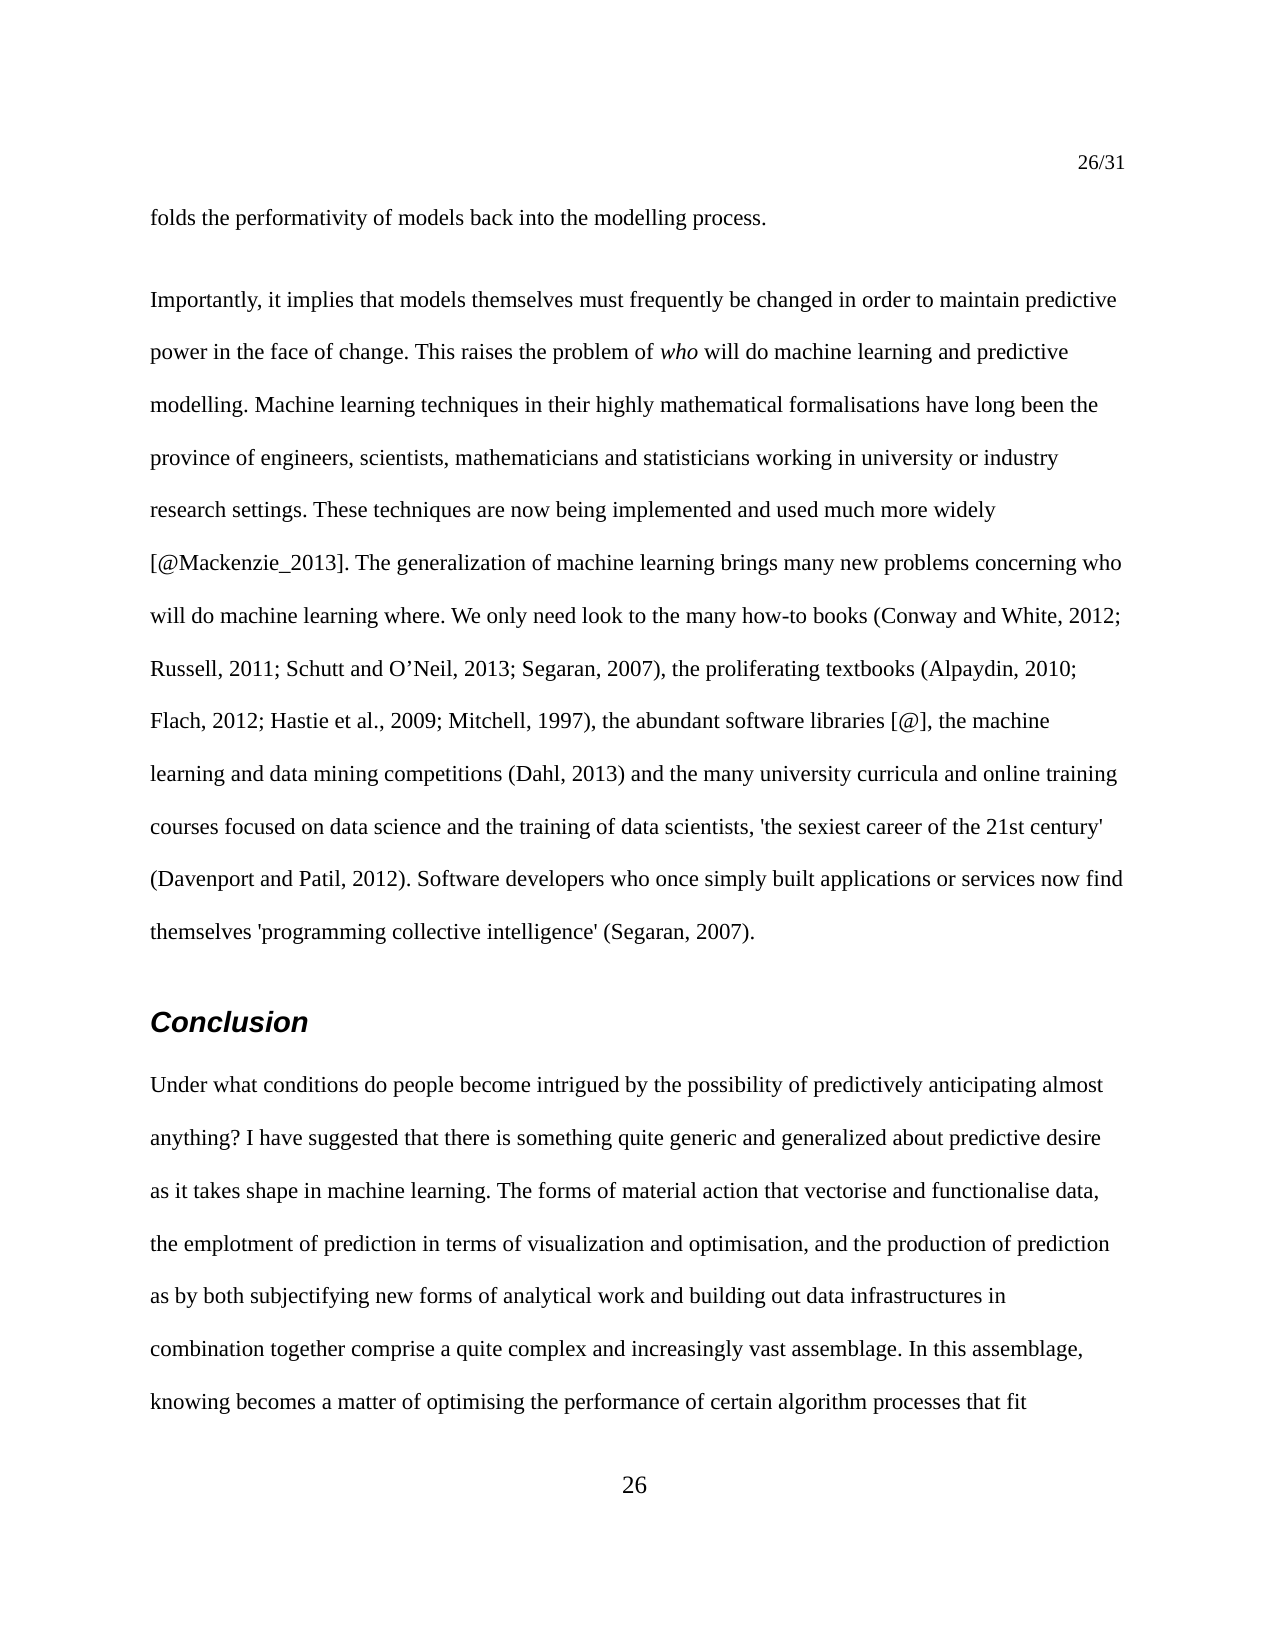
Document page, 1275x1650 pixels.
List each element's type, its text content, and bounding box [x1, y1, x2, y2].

text Under what conditions do people become intrigued by the possibility of predictively anticipating almost anything? I have suggested that there is something quite generic and generalized about predictive desire as it takes shape in machine learning. The forms of material action that vectorise and functionalise data, the emplotment of prediction in terms of visualization and optimisation, and the production of prediction as by both subjectifying new forms of analytical work and building out data infrastructures in combination together comprise a quite complex and increasingly vast assemblage. In this assemblage, knowing becomes a matter of optimising the performance of certain algorithm processes that fit [150, 1071, 1125, 1414]
text folds the performativity of models back into the modelling process. [150, 203, 1125, 230]
subtitle Conclusion [150, 1005, 1125, 1038]
text Importantly, it implies that models themselves must frequently be changed in order to maintain predictive power in the face of change. This raises the problem of who will do machine learning and predictive modelling. Machine learning techniques in their highly mathematical formalisations have long been the province of engineers, scientists, mathematicians and statisticians working in university or industry research settings. These techniques are now being implemented and used much more widely [@Mackenzie_2013]. The generalization of machine learning brings many new problems concerning who will do machine learning where. We only need look to the many how-to books (Conway and White, 2012; Russell, 2011; Schutt and O’Neil, 2013; Segaran, 2007), the proliferating textbooks (Alpaydin, 2010; Flach, 2012; Hastie et al., 2009; Mitchell, 1997), the abundant software libraries [@], the machine learning and data mining competitions (Dahl, 2013) and the many university curricula and online training courses focused on data science and the training of data scientists, 'the sexiest career of the 21st century' (Davenport and Patil, 2012). Software developers who once simply built applications or services now find themselves 'programming collective intelligence' (Segaran, 2007). [150, 286, 1125, 944]
